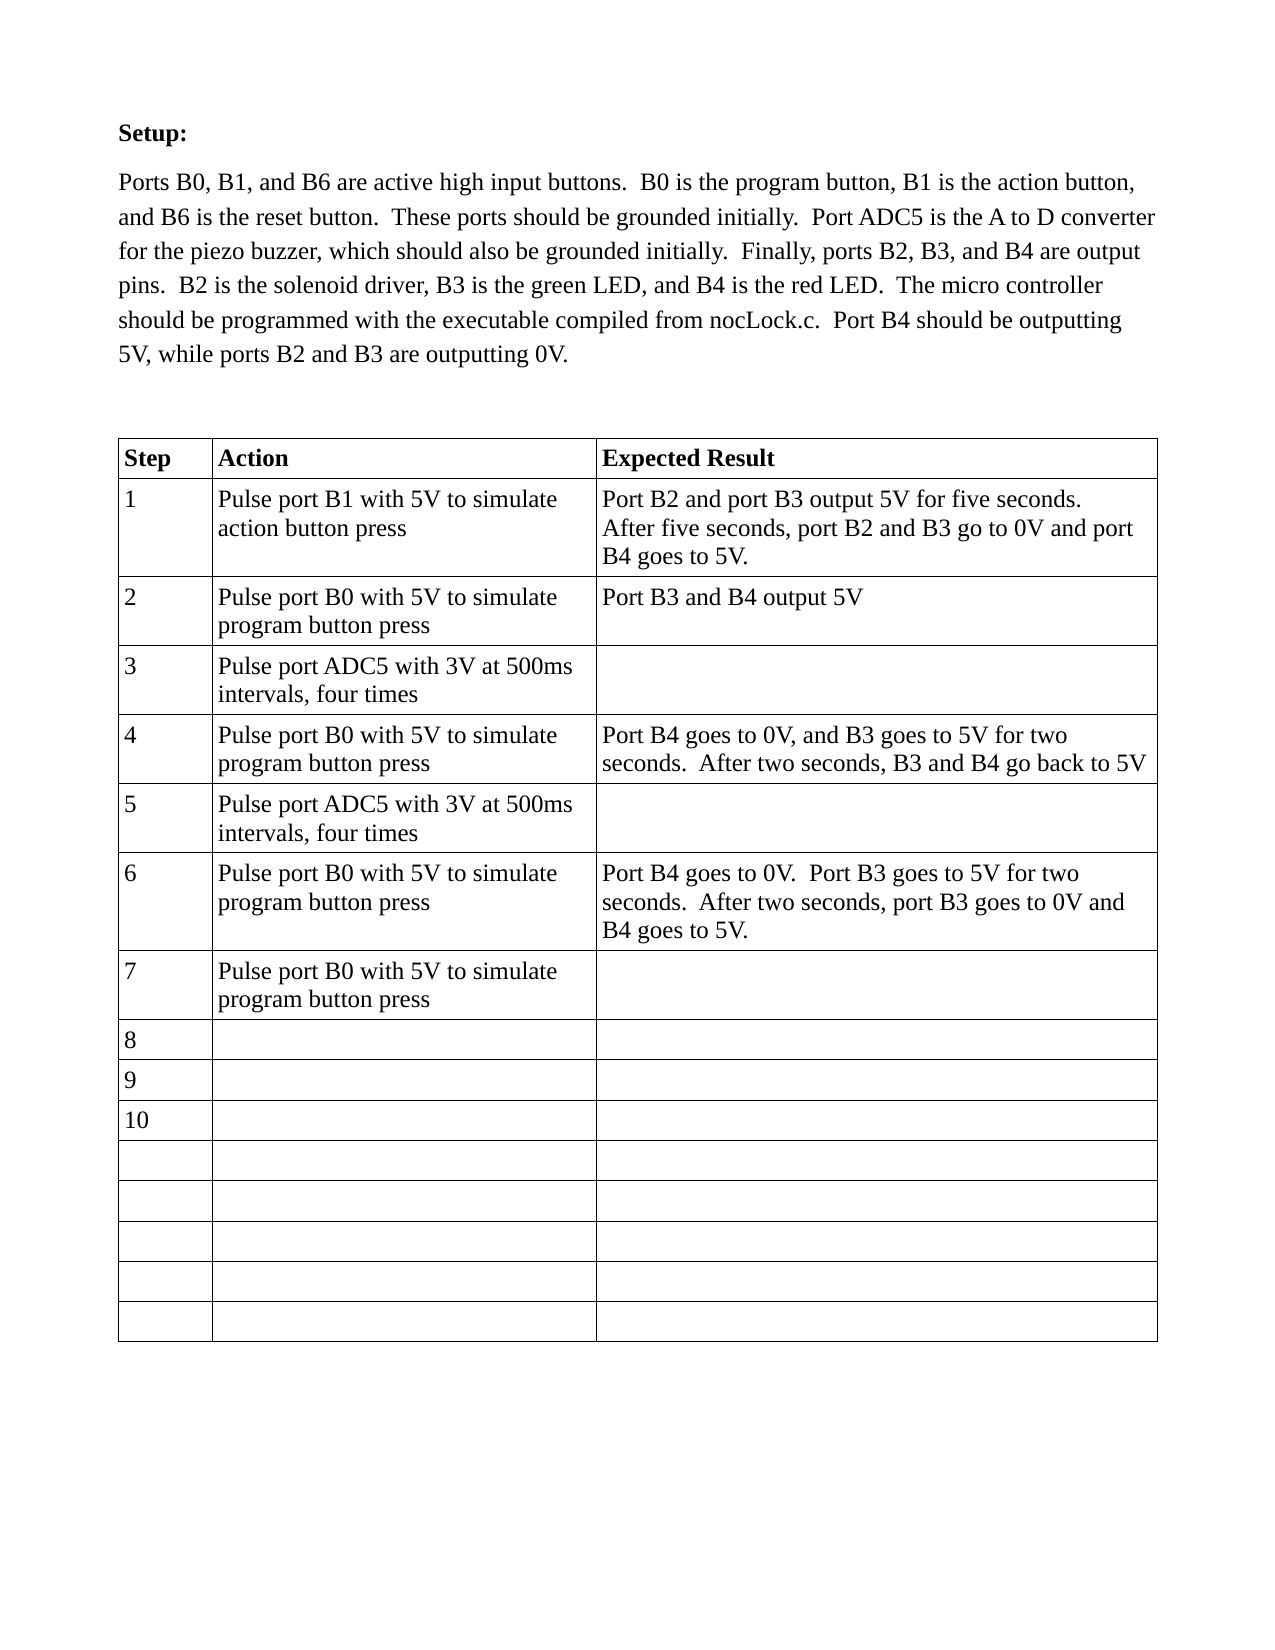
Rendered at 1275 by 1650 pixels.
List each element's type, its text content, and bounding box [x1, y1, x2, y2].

table_header Step [119, 439, 212, 478]
text Ports B0, B1, and B6 are active high input buttons. B0 is the program button, B1 is the action button, and B6 is the reset button. These ports should be grounded initially. Port ADC5 is the A to D converter for the piezo buzzer, which should also be grounded initially. Finally, ports B2, B3, and B4 are output pins. B2 is the solenoid driver, B3 is the green LED, and B4 is the red LED. The micro controller should be programmed with the executable compiled from nocLock.c. Port B4 should be outputting 5V, while ports B2 and B3 are outputting 0V. [118, 167, 1157, 368]
table_cell [597, 1060, 1157, 1099]
table_cell [597, 784, 1157, 852]
table_cell 6 [119, 853, 212, 950]
table_header Expected Result [597, 439, 1157, 478]
table_cell Pulse port B0 with 5V to simulate program button press [213, 577, 596, 645]
table_cell [213, 1141, 596, 1180]
table_cell [119, 1141, 212, 1180]
table_cell 1 [119, 479, 212, 576]
table_cell [119, 1302, 212, 1341]
table_cell [597, 1020, 1157, 1059]
table_cell 3 [119, 646, 212, 714]
table_cell Pulse port B0 with 5V to simulate program button press [213, 853, 596, 950]
table_cell Port B4 goes to 0V, and B3 goes to 5V for two seconds. After two seconds, B3 and B4 go back to 5V [597, 715, 1157, 783]
table_cell [597, 646, 1157, 714]
table_cell Pulse port ADC5 with 3V at 500ms intervals, four times [213, 784, 596, 852]
table_cell Port B3 and B4 output 5V [597, 577, 1157, 645]
table_cell Pulse port B0 with 5V to simulate program button press [213, 951, 596, 1019]
table_cell 7 [119, 951, 212, 1019]
table_cell 10 [119, 1101, 212, 1140]
table_cell [597, 951, 1157, 1019]
table_cell 5 [119, 784, 212, 852]
table_cell [597, 1141, 1157, 1180]
table_cell [213, 1020, 596, 1059]
table_cell [213, 1222, 596, 1261]
table_cell Pulse port B0 with 5V to simulate program button press [213, 715, 596, 783]
table_cell [597, 1262, 1157, 1301]
table_cell [213, 1101, 596, 1140]
table_cell [597, 1101, 1157, 1140]
table_cell Port B2 and port B3 output 5V for five seconds. After five seconds, port B2 and B3 go to 0V and port B4 goes to 5V. [597, 479, 1157, 576]
table_cell [119, 1262, 212, 1301]
table_cell [597, 1181, 1157, 1221]
table_cell [213, 1262, 596, 1301]
table_cell 8 [119, 1020, 212, 1059]
table_cell [597, 1302, 1157, 1341]
table_cell [213, 1181, 596, 1221]
table_cell Port B4 goes to 0V. Port B3 goes to 5V for two seconds. After two seconds, port B3 goes to 0V and B4 goes to 5V. [597, 853, 1157, 950]
table_cell [119, 1181, 212, 1221]
table_cell [119, 1222, 212, 1261]
table_cell [597, 1222, 1157, 1261]
text Setup: [118, 118, 1157, 147]
table_cell 4 [119, 715, 212, 783]
table_cell 9 [119, 1060, 212, 1099]
table_cell Pulse port B1 with 5V to simulate action button press [213, 479, 596, 576]
table_cell 2 [119, 577, 212, 645]
table_cell [213, 1060, 596, 1099]
table_cell [213, 1302, 596, 1341]
table_cell Pulse port ADC5 with 3V at 500ms intervals, four times [213, 646, 596, 714]
table_header Action [213, 439, 596, 478]
